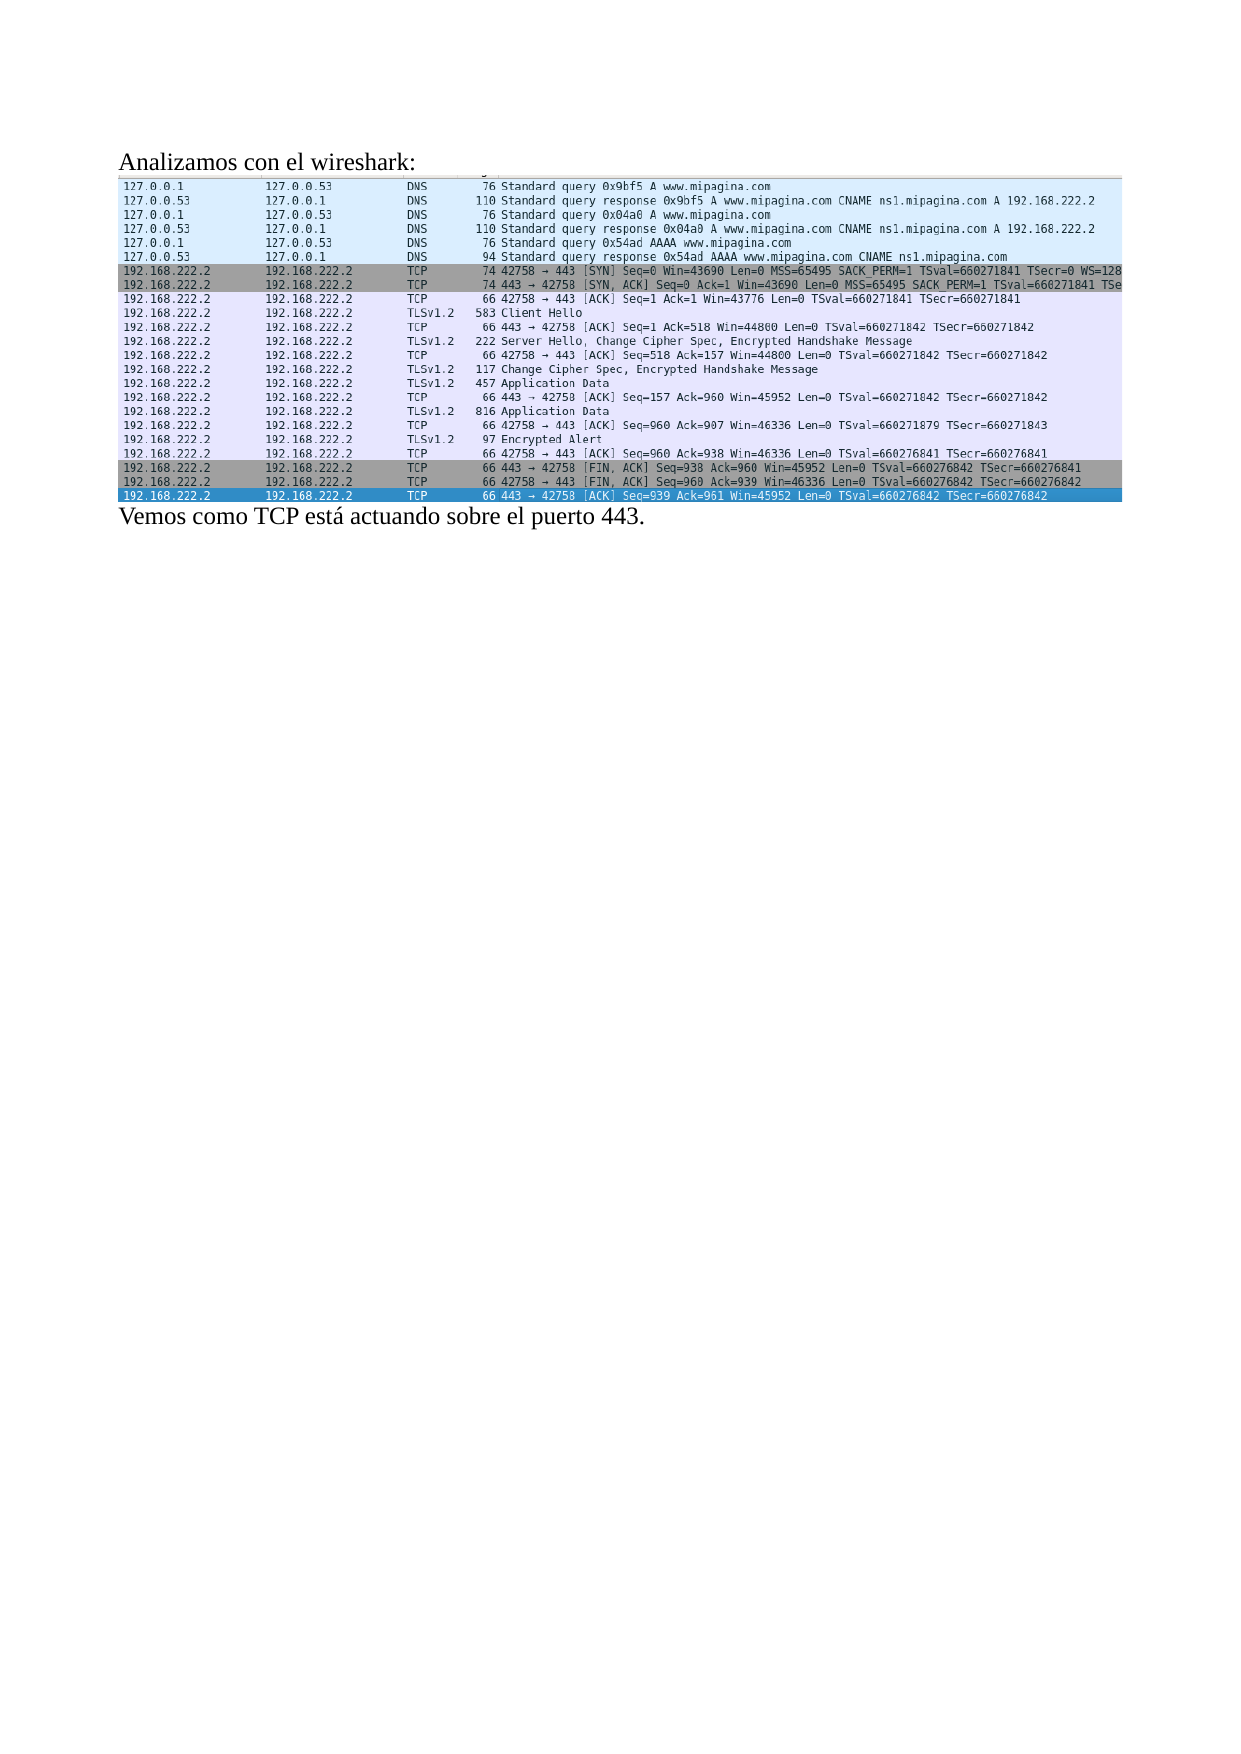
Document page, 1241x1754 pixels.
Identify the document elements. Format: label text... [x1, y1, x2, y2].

text Analizamos con el wireshark: [118, 147, 1122, 175]
text Vemos como TCP está actuando sobre el puerto 443. [118, 502, 1122, 530]
picture [118, 175, 1123, 502]
